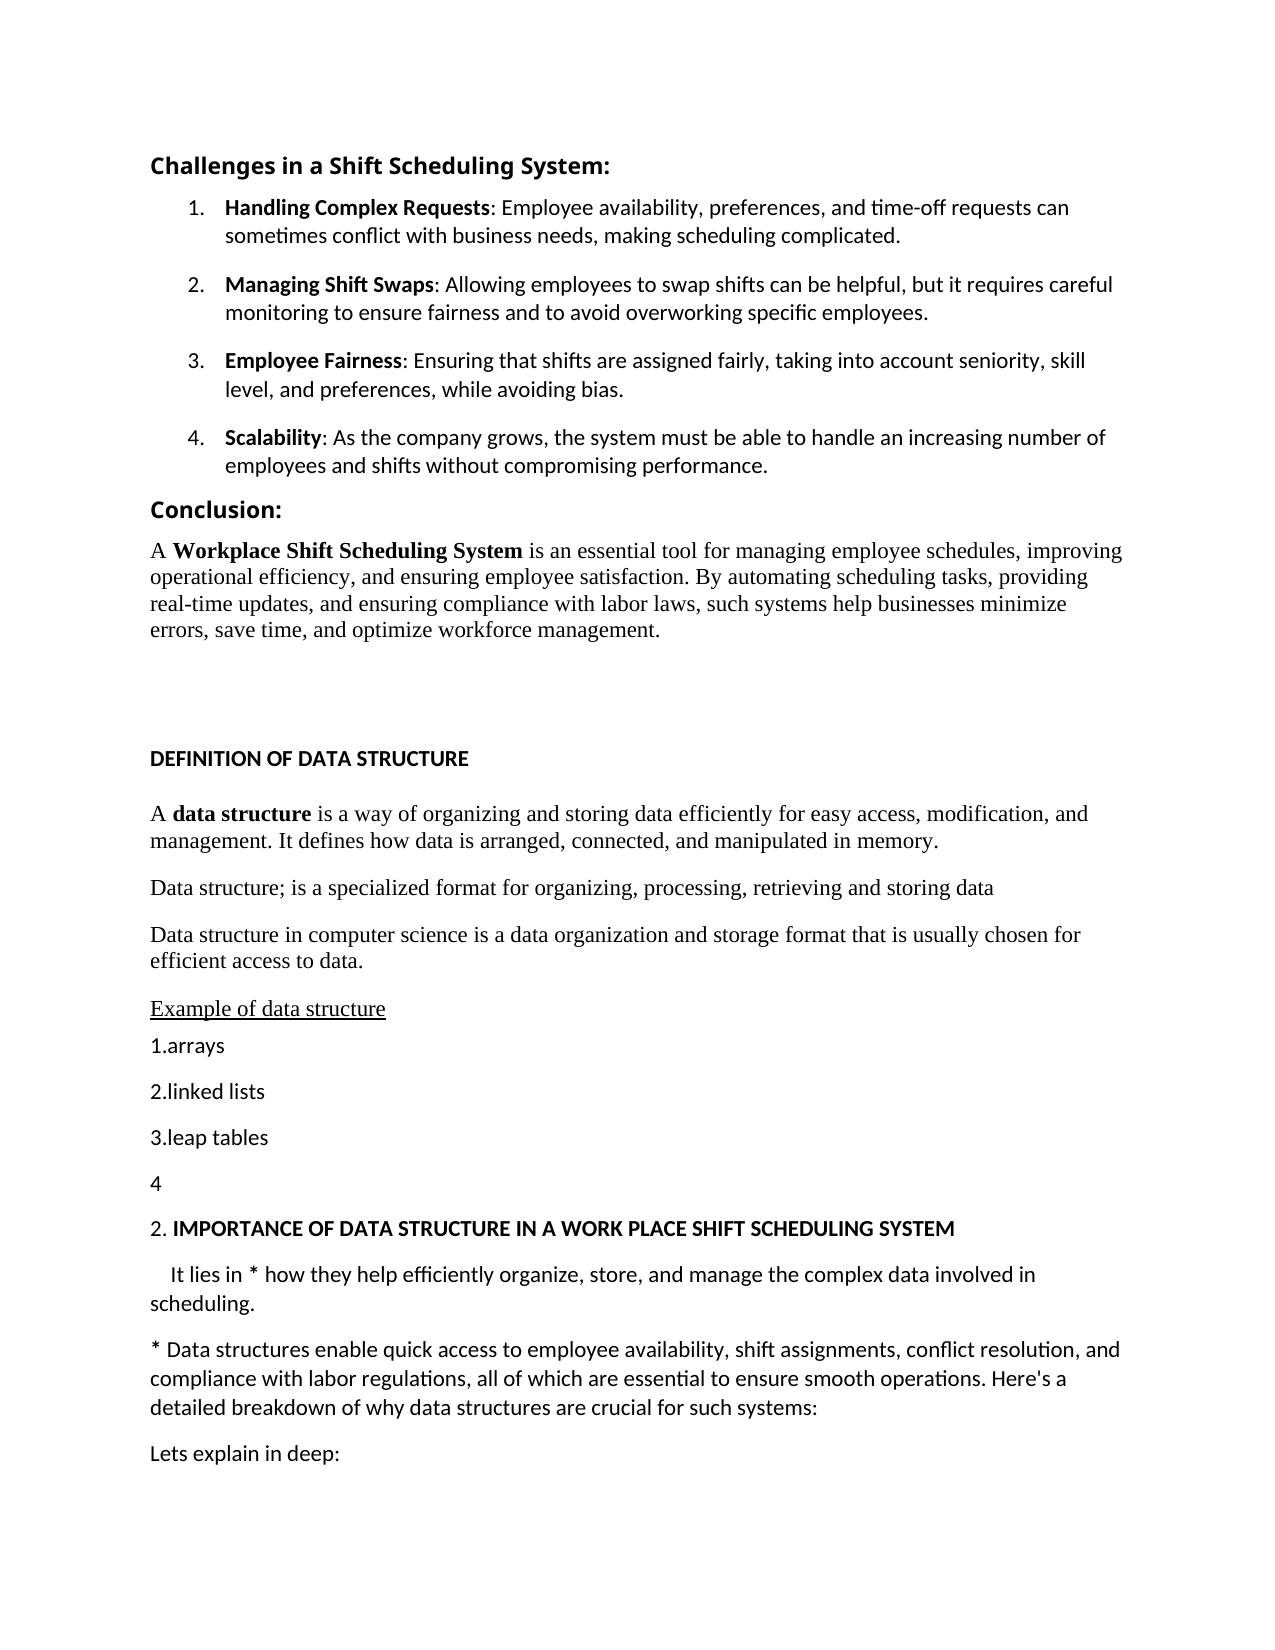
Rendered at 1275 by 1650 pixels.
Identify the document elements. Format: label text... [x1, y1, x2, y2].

text Data structure; is a specialized format for organizing, processing, retrieving and storing data [150, 874, 1125, 900]
text Lets explain in deep: [150, 1439, 1125, 1467]
text A data structure is a way of organizing and storing data efficiently for easy access, modification, and management. It defines how data is arranged, connected, and manipulated in memory. [150, 801, 1125, 853]
text 2.linked lists [150, 1077, 1125, 1105]
subtitle Challenges in a Shift Scheduling System: [150, 150, 1125, 181]
text Data structure in computer science is a data organization and storage format that is usually chosen for efficient access to data. [150, 921, 1125, 974]
text * Data structures enable quick access to employee availability, shift assignments, conflict resolution, and compliance with labor regulations, all of which are essential to ensure smooth operations. Here's a detailed breakdown of why data structures are crucial for such systems: [150, 1335, 1125, 1421]
text DEFINITION OF DATA STRUCTURE [150, 744, 1125, 772]
text 1.arrays [150, 1032, 1125, 1059]
text 2. IMPORTANCE OF DATA STRUCTURE IN A WORK PLACE SHIFT SCHEDULING SYSTEM [150, 1214, 1125, 1242]
text Example of data structure [150, 995, 1125, 1021]
text 3.leap tables [150, 1123, 1125, 1151]
text 4 [150, 1169, 1125, 1197]
list Employee Fairness: Ensuring that shifts are assigned fairly, taking into account seniority, skill level, and preferences, while avoiding bias. [187, 347, 1125, 403]
text It lies in * how they help efficiently organize, store, and manage the complex data involved in scheduling. [150, 1260, 1125, 1317]
text A Workplace Shift Scheduling System is an essential tool for managing employee schedules, improving operational efficiency, and ensuring employee satisfaction. By automating scheduling tasks, providing real-time updates, and ensuring compliance with labor laws, such systems help businesses minimize errors, save time, and optimize workforce management. [150, 537, 1125, 642]
subtitle Conclusion: [150, 494, 1125, 525]
list Managing Shift Swaps: Allowing employees to swap shifts can be helpful, but it requires careful monitoring to ensure fairness and to avoid overworking specific employees. [187, 270, 1125, 326]
list Handling Complex Requests: Employee availability, preferences, and time-off requests can sometimes conflict with business needs, making scheduling complicated. [187, 193, 1125, 249]
list Scalability: As the company grows, the system must be able to handle an increasing number of employees and shifts without compromising performance. [187, 423, 1125, 479]
